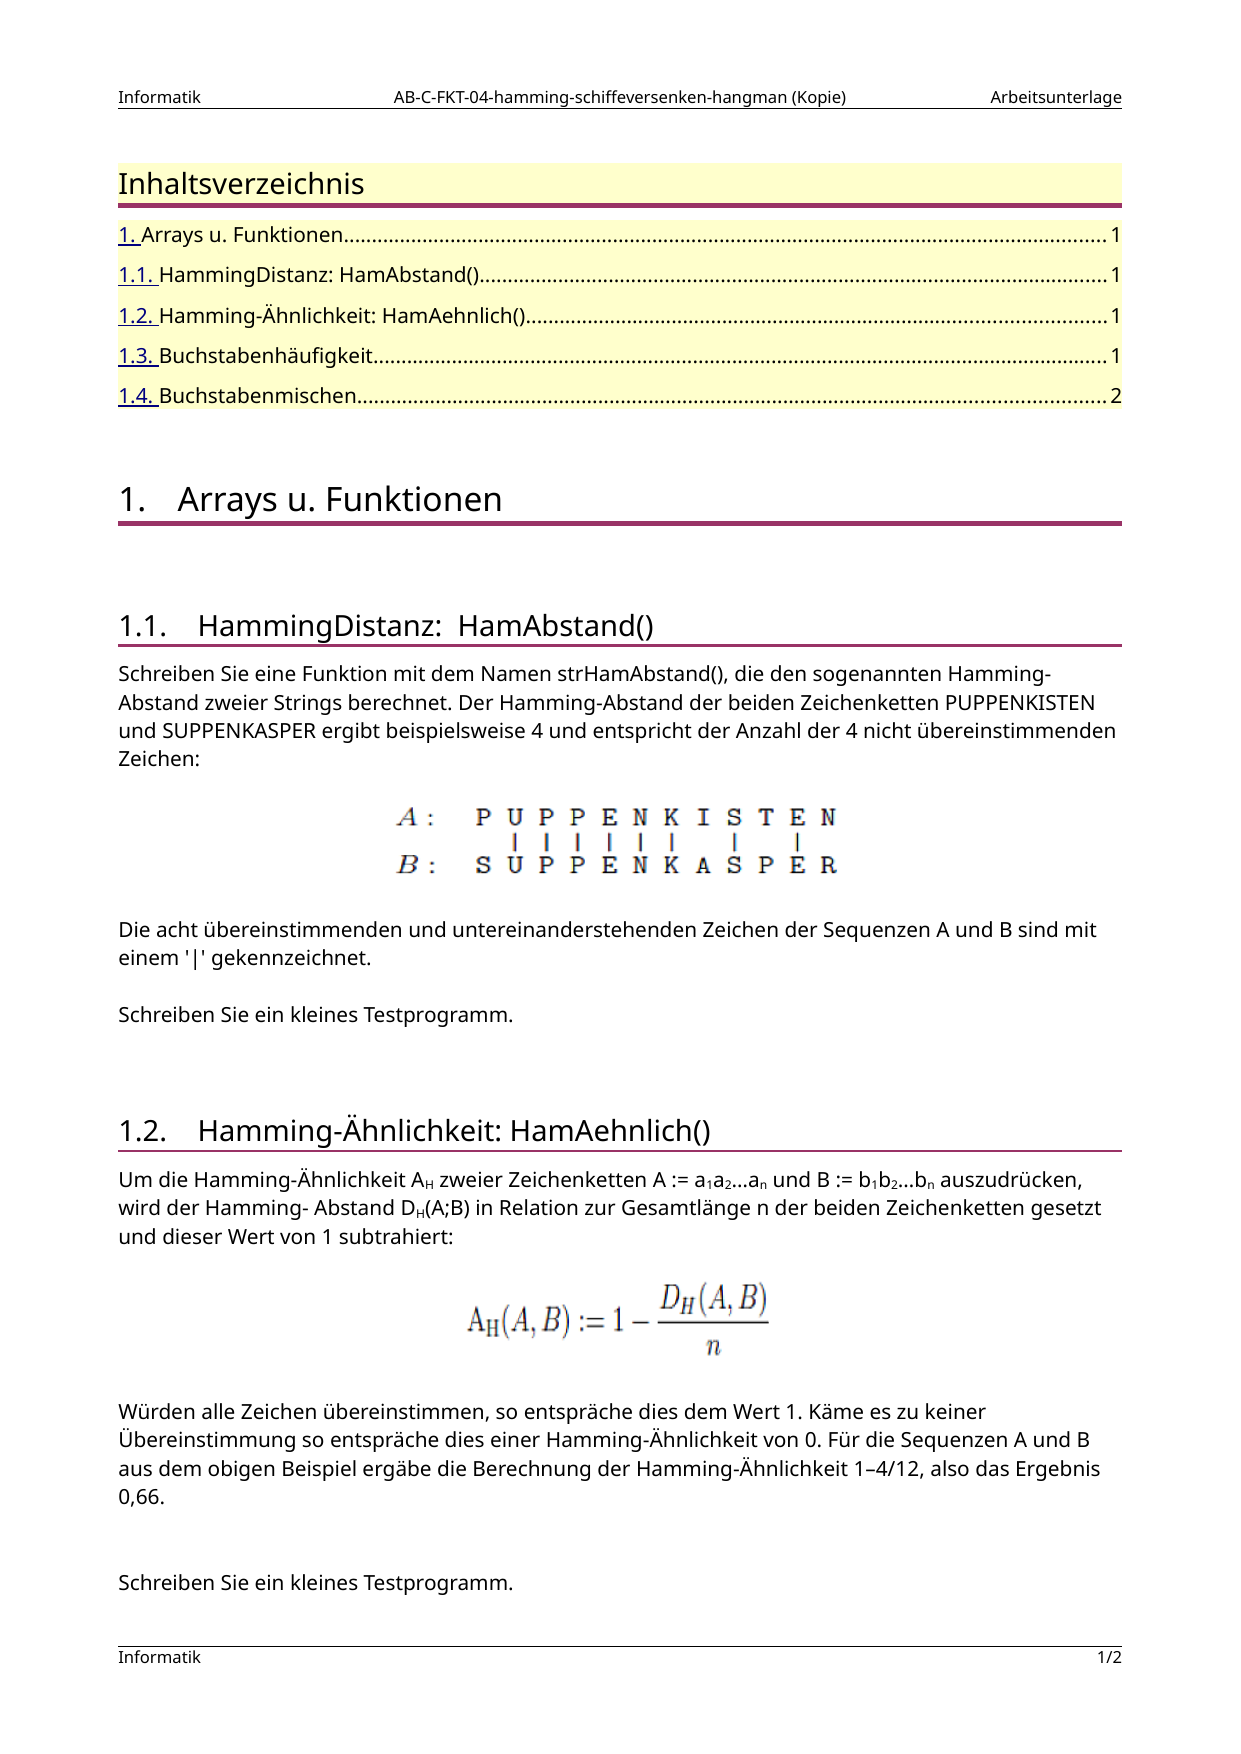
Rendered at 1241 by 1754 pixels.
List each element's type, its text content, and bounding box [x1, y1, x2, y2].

text Würden alle Zeichen übereinstimmen, so entspräche dies dem Wert 1. Käme es zu keiner Übereinstimmung so entspräche dies einer Hamming-Ähnlichkeit von 0. Für die Sequenzen A und B aus dem obigen Beispiel ergäbe die Berechnung der Hamming-Ähnlichkeit 1–4/12, also das Ergebnis 0,66. [118, 1397, 1122, 1511]
subtitle Hamming-Ähnlichkeit: HamAehnlich() [118, 1111, 1122, 1150]
text Schreiben Sie ein kleines Testprogramm. [118, 1000, 1122, 1029]
subtitle HammingDistanz: HamAbstand() [118, 605, 1122, 644]
text Die acht übereinstimmenden und untereinanderstehenden Zeichen der Sequenzen A und B sind mit einem '|' gekennzeichnet. [118, 915, 1122, 972]
text Schreiben Sie ein kleines Testprogramm. [118, 1568, 1122, 1596]
picture [464, 1278, 777, 1369]
text 1.4. Buchstabenmischen 2 [118, 381, 1122, 409]
picture [391, 801, 850, 887]
text 1.2. Hamming-Ähnlichkeit: HamAehnlich() 1 [118, 301, 1122, 329]
text 1.1. HammingDistanz: HamAbstand() 1 [118, 261, 1122, 289]
text 1. Arrays u. Funktionen 1 [118, 220, 1122, 249]
text Schreiben Sie eine Funktion mit dem Namen strHamAbstand(), die den sogenannten Hamming-Abstand zweier Strings berechnet. Der Hamming-Abstand der beiden Zeichenketten PUPPENKISTEN und SUPPENKASPER ergibt beispielsweise 4 und entspricht der Anzahl der 4 nicht übereinstimmenden Zeichen: [118, 659, 1122, 773]
subtitle Inhaltsverzeichnis [118, 163, 1122, 203]
text Um die Hamming-Ähnlichkeit AH zweier Zeichenketten A := a1a2…an und B := b1b2…bn auszudrücken, wird der Hamming- Abstand DH(A;B) in Relation zur Gesamtlänge n der beiden Zeichenketten gesetzt und dieser Wert von 1 subtrahiert: [118, 1165, 1122, 1250]
text 1.3. Buchstabenhäufigkeit 1 [118, 341, 1122, 369]
subtitle Arrays u. Funktionen [118, 476, 1122, 521]
